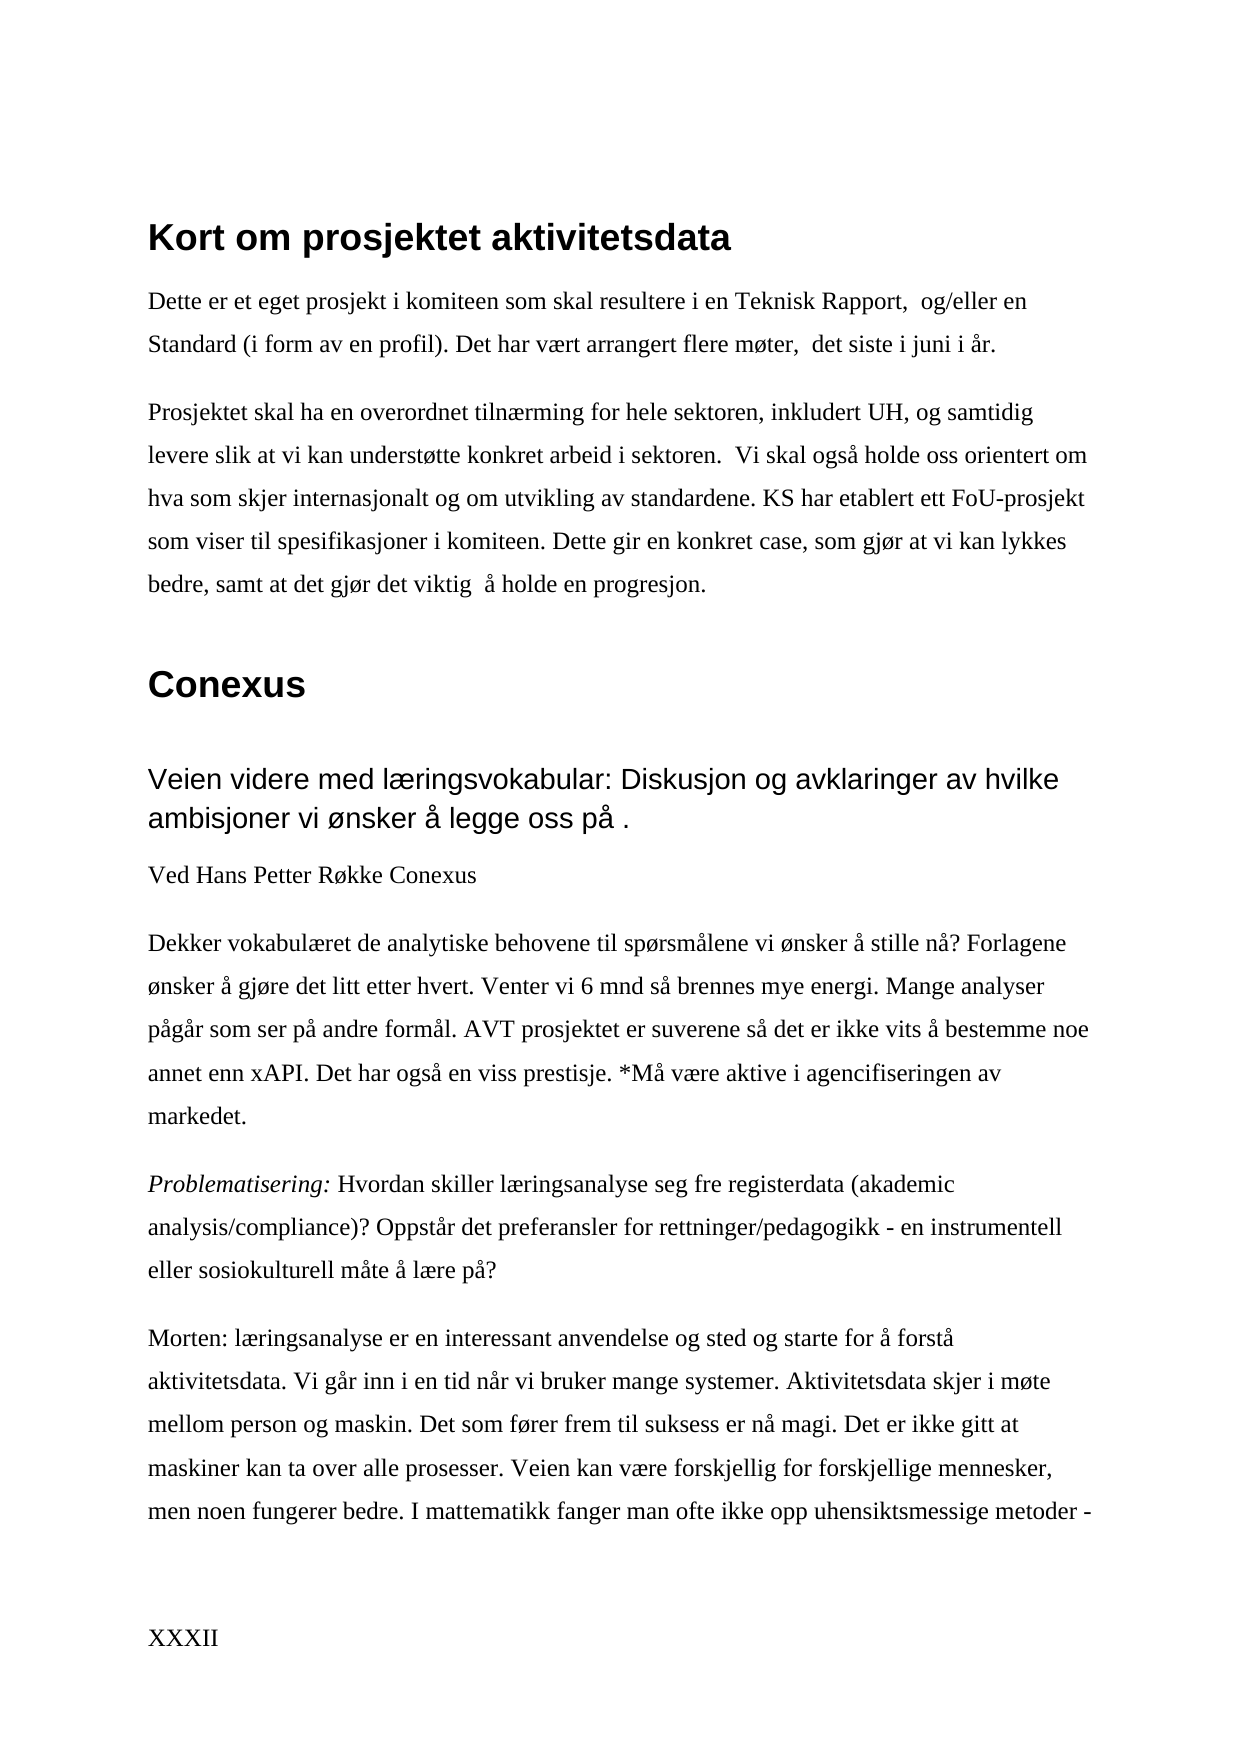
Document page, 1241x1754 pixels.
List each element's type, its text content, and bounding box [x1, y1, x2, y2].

subtitle Conexus [148, 663, 1092, 706]
text Problematisering: Hvordan skiller læringsanalyse seg fre registerdata (akademic analysis/compliance)? Oppstår det preferansler for rettninger/pedagogikk - en instrumentell eller sosiokulturell måte å lære på? [148, 1169, 1092, 1284]
text Dekker vokabulæret de analytiske behovene til spørsmålene vi ønsker å stille nå? Forlagene ønsker å gjøre det litt etter hvert. Venter vi 6 mnd så brennes mye energi. Mange analyser pågår som ser på andre formål. AVT prosjektet er suverene så det er ikke vits å bestemme noe annet enn xAPI. Det har også en viss prestisje. *Må være aktive i agencifiseringen av markedet. [148, 928, 1092, 1129]
text Morten: læringsanalyse er en interessant anvendelse og sted og starte for å forstå aktivitetsdata. Vi går inn i en tid når vi bruker mange systemer. Aktivitetsdata skjer i møte mellom person og maskin. Det som fører frem til suksess er nå magi. Det er ikke gitt at maskiner kan ta over alle prosesser. Veien kan være forskjellig for forskjellige mennesker, men noen fungerer bedre. I mattematikk fanger man ofte ikke opp uhensiktsmessige metoder [148, 1323, 1092, 1524]
subtitle Veien videre med læringsvokabular: Diskusjon og avklaringer av hvilke ambisjoner vi ønsker å legge oss på . [148, 762, 1092, 834]
subtitle Kort om prosjektet aktivitetsdata [148, 215, 1092, 258]
text Ved Hans Petter Røkke Conexus [148, 860, 1092, 889]
text Dette er et eget prosjekt i komiteen som skal resultere i en Teknisk Rapport, og/eller en Standard (i form av en profil). Det har vært arrangert flere møter, det siste i juni i år. [148, 286, 1092, 358]
text Prosjektet skal ha en overordnet tilnærming for hele sektoren, inkludert UH, og samtidig levere slik at vi kan understøtte konkret arbeid i sektoren. Vi skal også holde oss orientert om hva som skjer internasjonalt og om utvikling av standardene. KS har etablert ett FoU-prosjekt som viser til spesifikasjoner i komiteen. Dette gir en konkret case, som gjør at vi kan lykkes bedre, samt at det gjør det viktig å holde en progresjon. [148, 397, 1092, 598]
